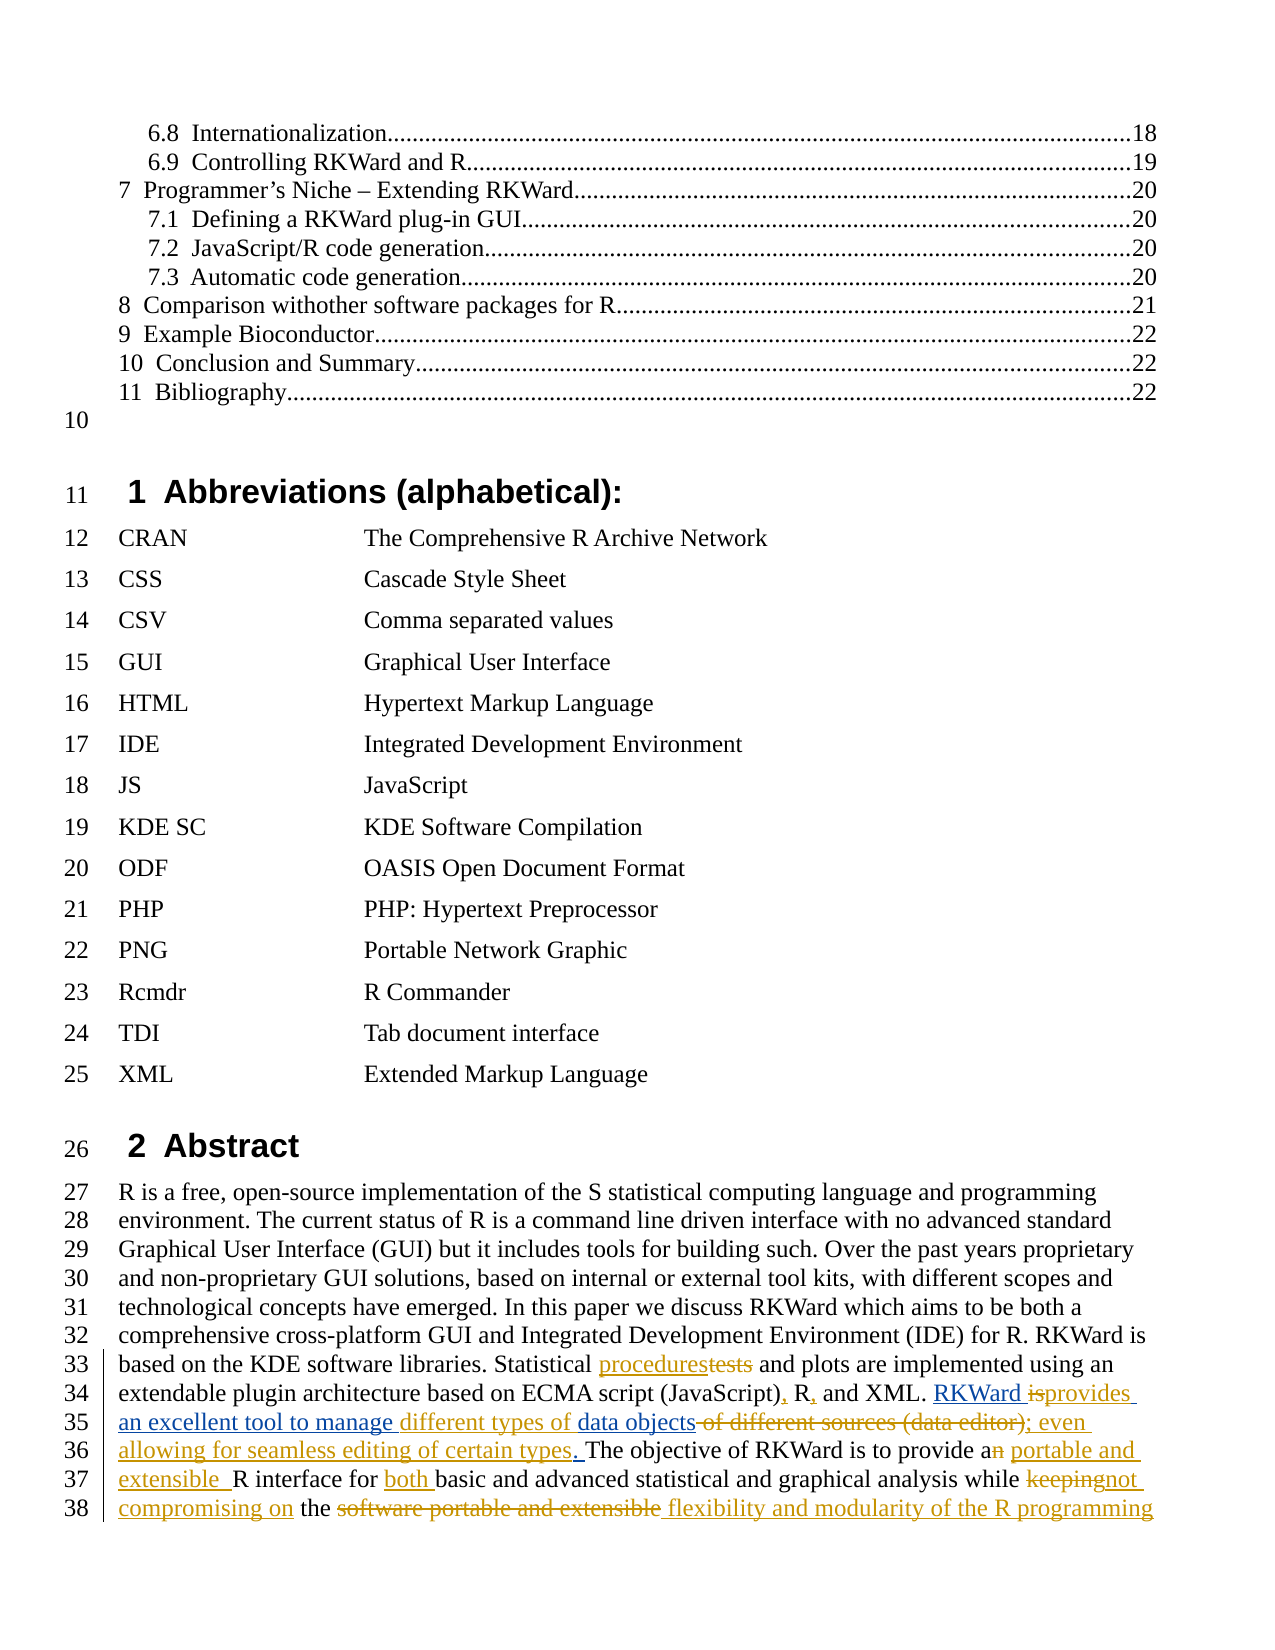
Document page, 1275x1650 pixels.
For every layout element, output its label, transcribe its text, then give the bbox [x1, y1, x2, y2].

text 7.2 JavaScript/R code generation 20 [148, 233, 1157, 262]
text 10 Conclusion and Summary 22 [118, 348, 1157, 377]
text 7.1 Defining a RKWard plug-in GUI 20 [148, 204, 1157, 233]
text TDI Tab document interface [118, 1018, 1157, 1047]
text 9 Example Bioconductor 22 [118, 319, 1157, 348]
text Rcmdr R Commander [118, 977, 1157, 1006]
text PNG Portable Network Graphic [118, 936, 1157, 964]
text 6.8 Internationalization 18 [148, 118, 1157, 147]
subtitle Abbreviations (alphabetical): [118, 472, 1157, 511]
text R is a free, open-source implementation of the S statistical computing language and programming environment. The current status of R is a command line driven interface with no advanced standard Graphical User Interface (GUI) but it includes tools for building such. Over the past years proprietary and non-proprietary GUI solutions, based on internal or external tool kits, with different scopes and technological concepts have emerged. In this paper we discuss RKWard which aims to be both a comprehensive cross-platform GUI and Integrated Development Environment (IDE) for R. RKWard is based on the KDE software libraries. Statistical procedures and plots are implemented using an extendable plugin architecture based on ECMA script (JavaScript), R, and XML. RKWard provides an excellent tool to manage different types of data objects; even allowing for seamless editing of certain types. The objective of RKWard is to provide a portable and extensible R interface for both basic and advanced statistical and graphical analysis while not compromising on the flexibility and modularity of the R programming environment itself. [118, 1177, 1157, 1522]
text JS JavaScript [118, 771, 1157, 799]
text GUI Graphical User Interface [118, 647, 1157, 676]
text HTML Hypertext Markup Language [118, 688, 1157, 717]
text 8 Comparison withother software packages for R 21 [118, 291, 1157, 319]
text 7.3 Automatic code generation 20 [148, 262, 1157, 291]
text CSV Comma separated values [118, 606, 1157, 634]
text 6.9 Controlling RKWard and R 19 [148, 147, 1157, 176]
text CSS Cascade Style Sheet [118, 564, 1157, 593]
text 11 Bibliography 22 [118, 377, 1157, 406]
text IDE Integrated Development Environment [118, 729, 1157, 758]
text ODF OASIS Open Document Format [118, 853, 1157, 882]
text XML Extended Markup Language [118, 1059, 1157, 1088]
text CRAN The Comprehensive R Archive Network [118, 523, 1157, 552]
text PHP PHP: Hypertext Preprocessor [118, 894, 1157, 923]
text 7 Programmer’s Niche – Extending RKWard 20 [118, 176, 1157, 204]
subtitle Abstract [118, 1126, 1157, 1164]
text KDE SC KDE Software Compilation [118, 812, 1157, 841]
